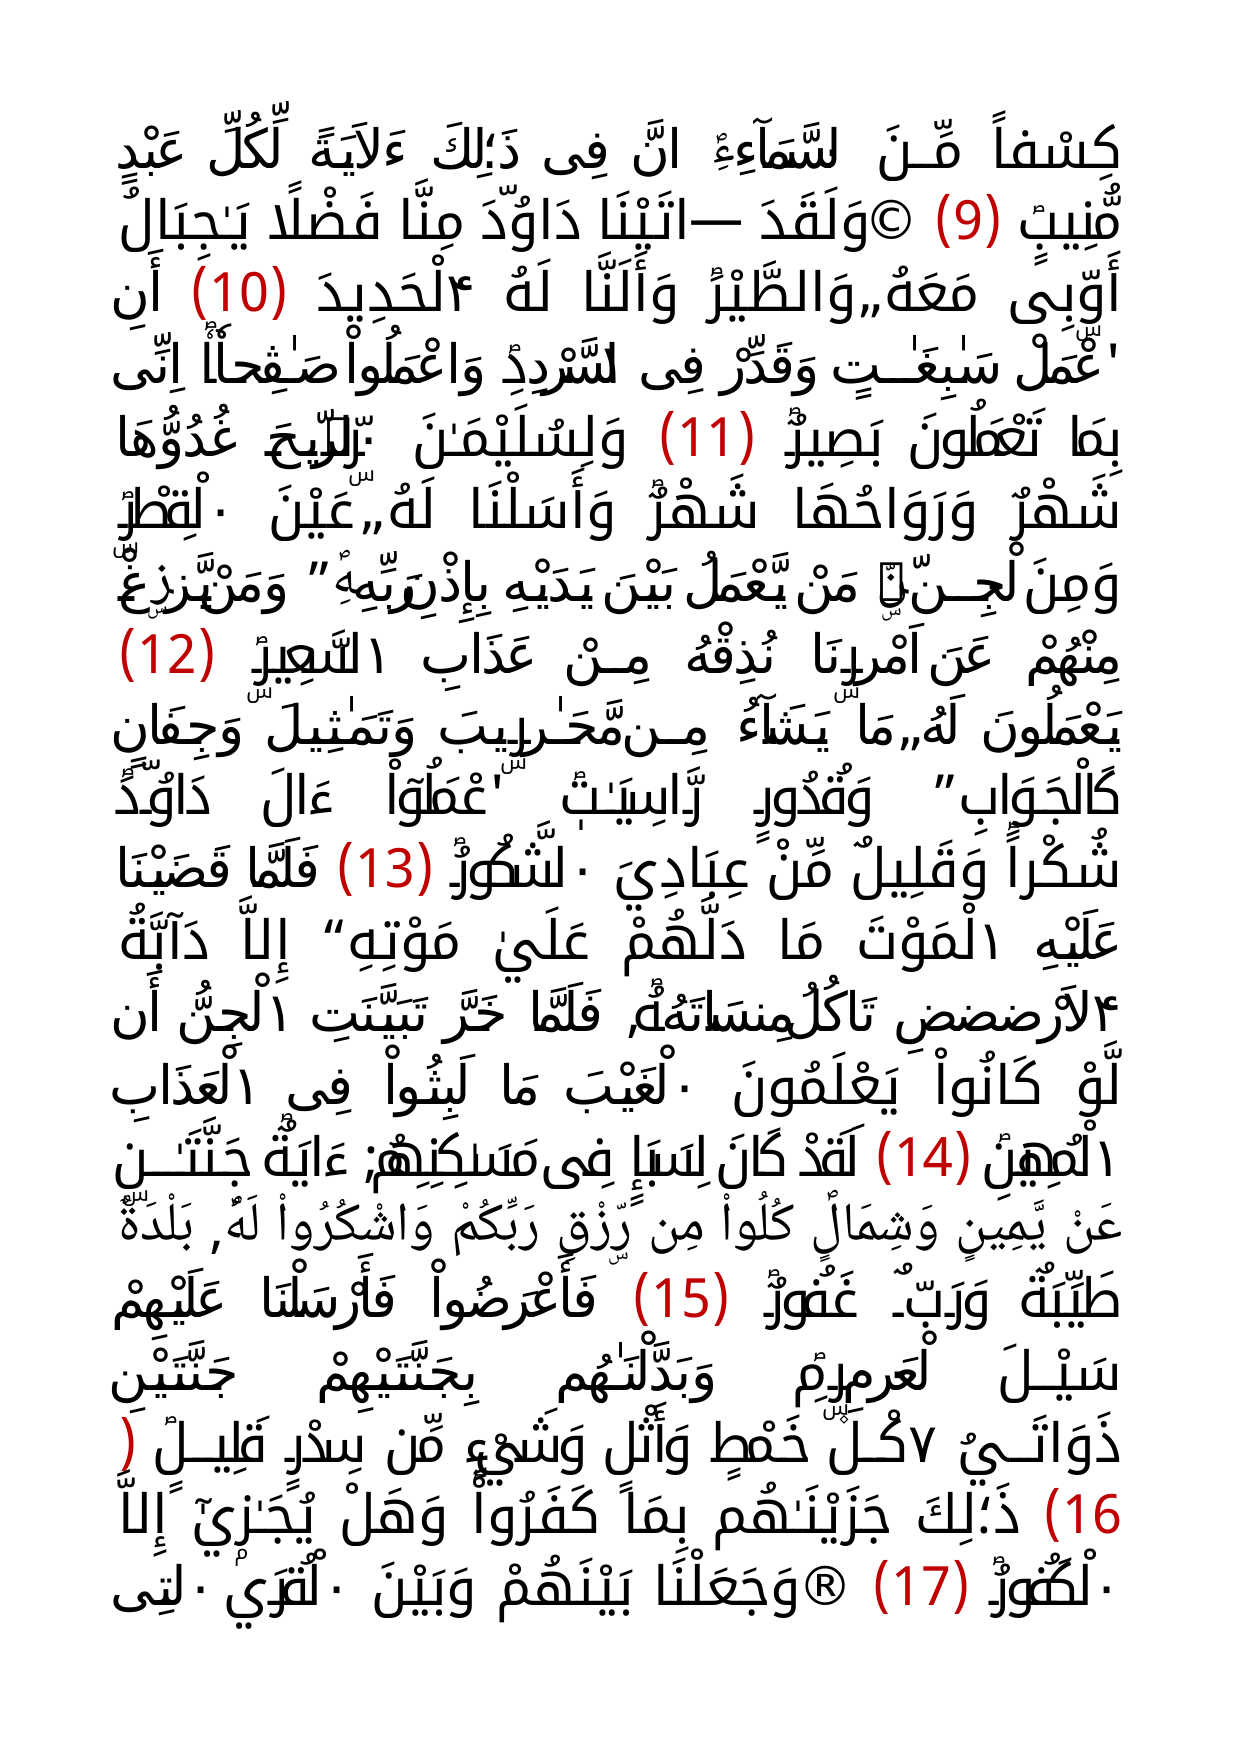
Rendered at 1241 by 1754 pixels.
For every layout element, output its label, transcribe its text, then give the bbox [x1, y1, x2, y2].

text ® بِسْمِ ۱للَّهِ ۱لرَّحْمَـٰنِ ۱لرَّحِيمِ ۱لْحَمْدُ لِلهِ ۱ﻟ﮲ لَهُ„ مَا فِى ۱لسَّمَـٰوَ؛تِ وَمَا فِى ۱لاَرْضِؐ وَلَهُ ۴لْحَمْدُ فِى ۱لاَخِرَةِؐ وَهُوَ ۰لْحَكِيمُ ۴لْخَبِيرُؐ (1) يَعْلَمُ مَا يَلِجُ فِى ۱لاَرْضِ وَمَا يَخْرُجُ مِنْهَا وَمَا يَنزۣلُ مِــنَ ۰لسَّمَآءِ وَمَا يَعْرُجُ فِيهَاؐ وَهُوَ ۰لرَّحِيمُ ۴لْغَفُورُؐ (2) وَقَالَ ۰لذِيــنَ كَفَرُواْ لاَ تَاتِينَا ۰لسَّاعَةُؐ قُلْ بَلۭيٰ وَرَبِّى لَتَاتِيَنَّكُمْؐ عَـٰلِمُ ۴لْغَيْبِ لاَ يَعْزُبُ عَنْهُ مِثْقَالُ ذَرَّةٍ فِى ۱لسَّمَـٰوَ؛تِ وَلاَ فِى ۱لاَرْضِؐ وَلآَ أَصْغَرُ مِــن ذَ؛لِكَ وَلآَ أَكْبَرُ إِلاَّ فِى كِتَـٰــبٍ مُّبِينٍ (3) ڤِّيَجْزۣيَ ۰لذِيــنَ ءَامَنُواْ وَعَمِلُواْ ۴ڤصَّـٰڤِحَـٰتِؐ ٱُوْلَئِــكَ لَهُم مَّغْفِرَةٌ وَرۣزْقٌ كَرۣيمٌؐ (4) وَالذِينَ سَعَوْ فِىٓ ءَايَـٰتِنَا مُعَـٰجِزۣينَ ٱُوْلَئِــكَ لَهُمْ عَذَابٌ مِّن رّۣجْز۫ اَلِيمٍؐ (5) وَيَرَي ۰لذِينَ ٱُوتُواْ ۴لْعِلْمَ ۰ﻟـذِىٓ ٱُنزۣلَ إِلَيْــكَ مِن رَّبِّــكَ هُوَ ۰لْحَقَّ وَيَهْدِﻯٓ إِلَـيٰ صِرَ؛طِ ۱لْعَزۣيـزۣ ۱لْحَمِيدِؐ (6) وَقَالَ ۰لذِيــنَ كَفَرُواْ هَــلْ نَدُلُّكُمْ عَلَيٰ رَجُلٍ يُنَبِّيؖكُمُ; إِذَا مُزّۣقْتُمْ كُــلَّ مُمَزَّقٖ اِنَّكُمْ لَفِى خَلْقٍ جَدِيدٖؐ (7) اَفْتَرۭيٰ عَلَــي ۰للَّهِ كَذِباٗ اَم بِهِ” جِنَّةٛؐ بَلِ ۱لذِيــنَ لاَ يُومِنُونَ بِالاَخِرَةِ فِى ۱لْعَذَابِ وَالضَّچَلِ ۱لْبَعِيدِؐ (8) أَفَلَمْ يَرَوۣاْ اِلَــيٰ مَا بَيْنَ أَيْدِيهِمْ وَمَا خَلْفَهُم مِّــنَ ۰لسَّمَآءِ وَالاَرْضِؐ إِن نَّشَأْ نَخْسِفْ بِهِمُ ۴لاَرْضَ أَوْ نُسْقِطْ عَلَيْهِمْ كِسْفاً مِّــنَ ۰لسَّمَآءِؐ انَّ فِى ذَ؛لِكَ ءَلاَيَةً لِّكُلِّ عَبْدٍ مُّنِيبٍؐ (9) © وَلَقَدَ —اتَيْنَا دَاوُﹼدَ مِنَّا فَضْلًا يَـٰجِبَالُ أَوّۣبِى مَعَهُ„ وَالطَّيْرَؐ وَأَلَنَّا لَهُ ۴لْحَدِيدَ (10) أَنِ 'عْمَلْ سَـٰبِغَـٰــتٍ وَقَدِّرْ فِى ۱لسَّرْدِؐ وَاعْمَلُواْ صَـٰڤِحاٗؐ اِنِّى بِمَا تَعْمَلُونَ بَصِيرٌؐ (11) وَلِسُلَيْمَـٰنَ ۰لرّۣيحَ غُدُوُّهَا شَهْرٌ وَرَوَاحُهَا شَهْرٌؐ وَأَسَلْنَا لَهُ„ عَيْنَ ۰لْقِطْرۣؐ وَمِنَ ۰لْجِــنّۣ مَنْ يَّعْمَلُ بَيْنَ يَدَيْهِ بِإِذْنِ رَبِّهِؐ” وَمَنْ يَّزۣغْ مِنْهُمْ عَنَ اَمْرۣنَا نُذِقْهُ مِــنْ عَذَابِ ۱لسَّعِيرۣؐ (12) يَعْمَلُونَ لَهُ„ مَا يَشَآءُ مِــن مَّحَـٰرۣيبَ وَتَمَـٰثِيلَ وَجِفَانٍ كَالْجَوَابِ” وَقُدُورٍ رَّاسِيَـٰتٖؐ 'عْمَلُوٓاْ ءَالَ دَاوُﹼدَؐ شُكْراًؐ وَقَلِيلٌ مِّنْ عِبَادِيَ ۰لشَّكُورُؐ (13) فَلَمَّا قَضَيْنَا عَلَيْهِ ۱لْمَوْتَ مَا دَلَّهُمْ عَلَيٰ مَوْتِهِ“ إِلاَّ دَآبَّةُ ۴لاَرْضضضِ تَاكُلُ مِنسَاتَهُؐ, فَلَمَّا خَرَّ تَبَيَّنَتِ ۱لْجِنُّ أَن لَّوْ كَانُواْ يَعْلَمُونَ ۰لْغَيْبَ مَا لَبِثُواْ فِى ۱لْعَذَابِ ۱لْمُهِينِؐ (14) لَقَدْ كَانَ لِسَبَإٍ فِى مَسَـٰكِنِهِمُ; ءَايَةٌؐ جَنَّتَـٰــنۣ عَنْ يَّمِينٍ وَشِمَالٍؐ كُلُواْ مِن رّۣزْقِ رَبِّكُمْ وَاشْكُرُواْ لَهُؐ, بَلْدَةٌ طَيِّبَةٌ وَرَبّﹲ غَفُورٌؐ (15) فَأَعْرَضُواْ فَأَرْسَلْنَا عَلَيْهِمْ سَيْــلَ ۰لْعَرۣمِؐ وَبَدَّلْنَـٰهُم بِجَنَّتَيْهِمْ جَنَّتَيْنِ ذَوَاتَــيُ ۷كْــل۫ خَمْطٍ وَأَثْلٍ وَشَيْءٍ مِّن سِدْرٍ قَلِيــلٍؐ (16) ذَ؛لِكَ جَزَيْنَـٰهُم بِمَا كَفَرُواْؐ وَهَلْ يُجَـٰزۭيٰٓ إِلاَّ ۰لْكَفُورُؐ (17) ® وَجَعَلْنَا بَيْنَهُمْ وَبَيْنَ ۰لْقُرَي ۰لتِى بَـٰرَكْنَا فِيهَا قُريً ظَـٰهِرَةً وَقَدَّرْنَا فِيهَا ۰لسَّيْرَؐ سِيرُواْ فِيهَا لَيَالِيَ وَأَيَّاماٗ —امِنِينَؐ (18) فَقَالُواْ رَبَّنَا بَـٰعِدْ بَيْــنَ أَسْفۭارۣنَا وَظَلَمُوٓاْ أَنفُسَهُمْ فَجَعَلْنَـٰهُمُ; أَحَادِيثَ وَمَزَّقْنَـٰهُمْ كُلَّ مُمَزَّقٖؐ اِنَّ فِى ذَ؛لِــكَ ءَلاَيَـٰتٍ لِّكُــلّۣ صَبّۭارٍ شَكُورٍؐ (19) وَلَقَدْ صَدَقَ عَلَيْهِمُ; إِبْلِيــسُ ظَنَّهُ„ فَاتَّبَعُوهُ إِلاَّ فَرۣيقاً مِّنَ ۰لْمُومِنِينَؐ (20) وَمَا كَانَ لَهُ„ عَلَيْهِم مِّــن سُلْطَـٰــن۫ اِلاَّ لِنَعْلَمَ مَنْ يُّومِـنُ بِالاَخِرَةِ مِمَّنْ هُوَ مِنْهَا فِى شَكّؐ؊ وَرَبُّــكَ عَلَــيٰ كُلِّ شَيْءٖ حَفِيظٌؐ (21) قُــلُ ۶دْعُواْ ۴لذِينَ زَعَمْتُم مِّن دُونِ ۱للَّهِؐ لاَ يَمْلِكُونَ مِثْقَالَ ذَرَّةٍ فِى ۱لسَّمَـٰوَ؛تِ وَلاَ فِى ۱لاَرْضِؐ وَمَا لَهُمْ فِيهِمَا مِن شِرْكككٍؐ وَمَا لَهُ„ مِنْهُم مِّــن ظَهِيرٍؐ (22) وَلاَ تَنفَعُ ۴لشَّفَـٰعَةُ عِندَهُ; إِلاَّ لِمَنَ اَذِنَ لَهُؐ, حَتَّيٰٓ إِذَا فُزّۣعَ عَــن قُلُوبِهِمْ قَالُواْ مَاذَا قَالَ رَبُّكُمْ قَالُواْ ۴لْحَقَّؐ وَهُوَ ۰لْعَلِيُّ ۴لْكَبِيرُؐ (23) ¤ قُلْ مَنْ يَّرْزُقُكُم مِّــنَ ۰لسَّمَـٰوَ؛تِ وَالاَرْضِ قُلِ ۱للَّهُؐ وَإِنَّآ أَوۣ اِيَّاكُمْ لَعَلَــيٰ هُديٗ اَوْ فِى ضَچَلٍ مُّبِينٍؐ (24) قُل لاَّ تُسْـَٔلُونَ عَمَّآ أَجْرَمْنَا وَلاَ نُسْـَٔــلُ عَمَّا تَعْمَلُونَؐ (25) قُلْ يَجْمَعُ بَيْنَنَا رَبُّنَا ثُمَّ يَفْتَحُ بَيْنَنَا بِالْحَقﱢّؐ وَهُوَ ۰لْفَتَّاحُ ۴لْعَلِيمُؐ (26) قُلَ اَرُونِــيَ ۰لذِيــنَ أَلْحَقْتُم بِهِ” شُرَكَآءَ كَلؐاَّ بَلْ هُوَ ۰للَّهُ ۴لْعَزۣيزُ ۴لْحَكِيمُؐ (27) وَمَآ أَرْسَلْنَـٰــكَ إِلاَّ كَآفَّةً لِّلنَّاسِ بَشِيراً وَنَذِيراًؐ وَچَكِــنَّ أَكْثَرَ ۰لنَّاسسسِ لاَ يَعْلَمُونَؐ (28) وَيَقُولُونَ مَتۭيٰ هَـٰذَا ۰لْوَعْدُ إِن كُنتُمْ صَـٰدِقِينَؐ (29) قُــل لَّكُم مِّيعَادُ يَوْمٍ لاَّ تَسْتَـٰخِرُونَ عَنْهُ سَاعَةً وَلاَ تَسْتَقْدِمُونَؐ (30) وَقَالَ ۰لذِينَ كَفَرُواْ لَن نُّومِنَ بِهَـٰذَا ۰لْقُرْءَانِ وَلاَ بِاﻟ﮲ بَيْنَ يَدَيْهِؐ وَلَوْ تَرۭيٰٓ إِذِ ۱لظَّـٰلِمُونَ مَوْقُوفُونَ عِندَ رَبِّهِمْ يَرْجِعُ بَعْضُهُمُ; إِلَيٰ بَعْـضٖ ۱لْقَوْلَؐ يَقُولُ ۴لذِيــنَ ۸سْتُضْعِفُواْ لِلذِينَ "سْتَكْبَرُواْ لَوْلآَ أَنتُمْ لَكُنَّا مُومِنِينَؐ (31) قَالَ ۰لذِيـنَ "سْتَكْبَرُواْ لِلذِينَ ۸سْتُضْعِفُوٓاْ أَنَحْــنُ صَدَدْنَـٰكُمْ عَـنِ ۱لْهُدۭيٰ بَعْدَ إِذْ جَآءَكُم بَــلْ كُنتُم مُّجْرۣمِينَؐ (32) وَقَالَ ۰لذِيــنَ ۸سْتُضْعِفُواْ لِلذِيـنَ "سْتَكْبَرُواْ بَــلْ مَكْرُ ۴ليْلِ وَالنَّهۭارۣ إِذْ تَامُرُونَنَآ أَن نَّكْفُرَ بِاللَّهِ وَنَجْعَلَ لَهُ; أَندَاداًؐ وَأَسَرُّواْ ۴لنَّدَامَةَ لَمَّا رَأَوُاْ ۴لْعَذَابَؐ وَجَعَلْنَا ۰لاَغْچَلَ فِىٓ أَعْنَاقِ ۱لذِيــنَ كَفَرُواْؐ هَلْ يُجْزَوْنَ إِلاَّ مَا كَانُواْ يَعْمَلُونَؐ (33) وَمَآ أَرْسَلْنَا فِى قَرْيَةٍ مِّن نَّذِير۫ اِلاَّ قَالَ مُتْرَفُوهَآ إِنَّا بِمَآ ٱُرْسِلْتُم بِهِ” كَـٰفِرُونَؐ (34) وَقَالُواْ نَحْــنُ أَكْثَرُ أَمْوَ؛لًا وَأَوْچَداً وَمَا نَحْـنُ بِمُعَذَّبِينَؐ (35) قُلِ اِنَّ رَبِّى يَبْسُطُ ۴لرّۣزْقَ لِمَنْ يَّشَآءُ وَيَقْدِرُؐ وَچَكِــنَّ أَكْثَرَ ۰لنَّاسِ لاَ يَعْلَمُونَؐ (36) ® وَمَآ أَمْوَ؛لُكُمْ وَلآَ أَوْچَدُكُم بِالتِى تُقَرّۣبُكُمْ عِندَنَا زُلْفۭيٰٓ إِلاَّ مَــنَ —امَنَ وَعَمِــلَ صَـٰڤِحاً فَٱُوْلَئِــكَ لَهُمْ جَزَآءُ ۴لضِّعْفِ بِمَا عَمِلُواْ وَهُمْ فِى ۱لْغُرُفَـٰتِ ءَامِنُونَؐ (37) وَالذِينَ يَسْعَوْنَ فِىٓ ءَايَـٰتِنَا مُعَـٰجِزۣينَ ٱُوْلَئِــكَ فِى ۱لْعَذَابِ مُحْضَرُونَؐ (38) قُلِ اِنَّ رَبِّى يَبْسُطُ ۴لرّۣزْقَ لِمَنْ يَّشَآءُ مِنْ عِبَادِهِ” وَيَقْدِرُ لَهُؐ, وَمَآ أَنفَقْتُم مِّــن شَيْءٍ فَهُوَ يُخْلِفُهُؐ, وَهُوَ خَيْرُ ۴لرَّ؛زۣقِينَؐ (39) وَيَوْمَ نَحْشُرُهُمْ جَمِيعاً ثُمَّ نَقُولُ لِلْمَلَئِكَةِ أَهَـٰٓؤُلآَءِ ايَّاكُمْ كَانُواْ يَعْبُدُونَؐ (40) قَالُواْ سُبْحَـٰنَــكَ أَنتَ وَلِيُّنَا مِن دُونِهِمؐ بَــلْ كَانُواْ يَعْبُدُونَ ۰لْجِــنَّؐ أَكْثَرُهُم بِهِم مُّومِنُونَؐ (41) فَالْيَوْمَ لاَ يَمْلِــكُ بَعْضُكُمْ لِبَعْضٍ نَّفْعاً وَلاَ ضَرّاً وَنَقُولُ لِلذِيــنَ ظَلَمُواْ ذُوقُواْ عَذَابَ ۰لنّۭارۣ ۱لتِى كُنتُم بِهَا تُكَذِّبُونَؐ (42) وَإِذَا تُتْلۭــيٰ عَلَيْهِمُ; ءَايَـٰتُنَا بَيِّنَـٰتٍ قَالُواْ مَا هَـٰذَآ إِلاَّ رَجُلٌ يُرۣيدُ أَنْ يَّصُدَّكُمْ عَمَّا كَانننَ يَعْبُدُ ءَابَآؤُكُمْ وَقَالُواْ مَا هَـٰذَآ إِلٓاَّ إِفْــكٌ مُّفْتَريًؐ وَقَالَ ۰لذِينَ كَفَرُواْ ڤِڤْحَــقّۣ لَمَّا جَآءَهُمُ; إِنْ هَـٰذَآ إِلاَّ سِحْـرٌ مُّبِينٌؐ (43) وَمَآ ءَاتَيْنَـٰهُم مِّــن كُتُــبٍ يَدْرُسُونَهَاؐ وَمَآ أَرْسَلْنَآ إِلَيْهِمْ قَبْلَــكَ مِن نَّذِيرٍؐ (44) وَكَذَّبَ ۰لذِينَ مِن قَبْلِهِمْ وَمَا بَلَغُواْ مِعْشَارَ مَآ ءَاتَيْنَـٰهُمْؐ فَكَذَّبُواْ رُسُلِىؐ فَكَيْفَ كَانَ نَكِيرۣؐ” (45) © قُلِ اِنَّمَآ أَعِظُكُم بِوَ؛حِدَةٖؐ اَن تَقُومُواْ لِلهِ مَثْنۭيٰ وَفُرَ؛دۭيٰ ثُمَّ تَتَفَكَّرُواْؐ مَا بِصَـٰحِبِكُم مِّن جِنَّةٖؐ اِنْ هُوَ إِلاَّ نَذِيرٌ لَّكُم بَيْـنَ ¢ عَذَابٍ شَدِيدٍؐ (46) قُــلْ مَا سَأَلْتُكُم مِّنَ اَجْرٍ فَهُوَ لَكُمُؐ; إِنَ اَجْرۣيَ إِلاَّ عَلَــي ۰للَّهِؐ وَهُوَ عَلَيٰ كُــلّۣ شَيْءٍ شَهِيدٌؐ (47) قُـلِ اِنَّ رَبِّى يَقْذِفُ بِالْحَقﱢّؐ عَچَّمُ ۴لْغُيُوبِؐ (48) قُـلْ جَآءَ ۰لْحَقُّ وَمَا يُبْدِىُٔ ۴لْبَـٰطِلُ وَمَا يُعِيدُؐ (49) قُلِ اِن ضَلَلْتُ فَإِنَّمَآ أَضِــلُّ عَلَيٰ نَفْسِى وَإِنِ 'هْتَدَيْــتُ فَبِمَا يُوحِىٓ إِلَيَّ رَبِّيَؐ إِنَّهُ„ سَمِيعٌ قَرۣيبٌؐ (50) وَلَوْ تَرۭيٰٓ إِذْ فَزۣعُواْ فَلاَ فَوْتَ وَٱُخِذُواْ مِــن مَّكَانٍ قَرۣيــبٍؐ (51) وَقَالُوٓاْ ءَامَنَّا بِهِؐ” وَأَنّۭــيٰ لَهُمُ ۴لتَّنَاوُشُ مِن مَّكَانٙ بَعِيدٍ (52) وَقَدْ كَفَرُواْ بِهِ” مِن قَبْلُؐ وَيَقْذِفُونَ بِالْغَيْبِ مِــن مَّكَانٙ بَعِيدٍؐ (53) وَحِيلَ بَيْنَهُمْ وَبَيْــنَ مَا يَشْتَهُونَ كَمَا فُعِلَ بِأَشْيَاعِهِم مِّن قَبْلُ إِنَّهُمْ كَانُواْ فِى شَكٍّ مُّرۣيبٖ (54) [118, 118, 1122, 1628]
